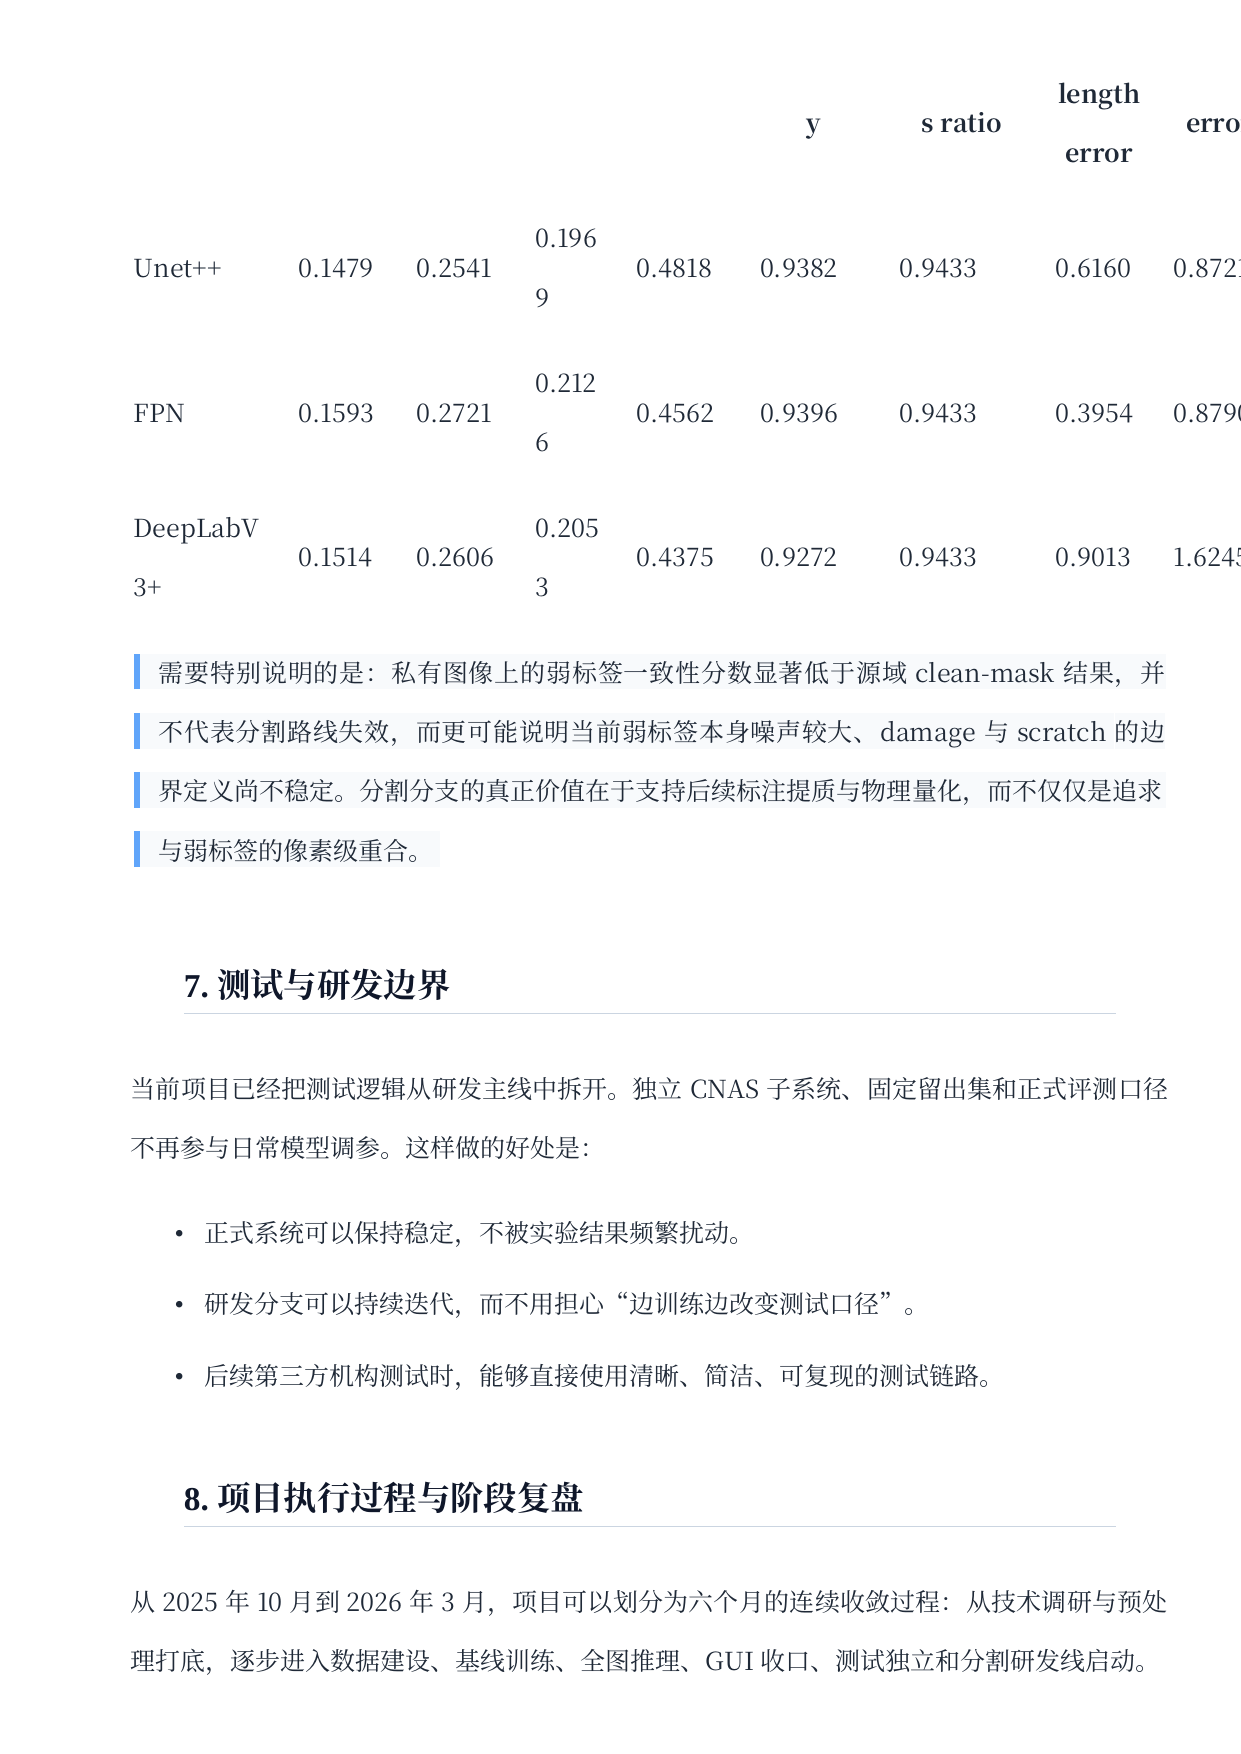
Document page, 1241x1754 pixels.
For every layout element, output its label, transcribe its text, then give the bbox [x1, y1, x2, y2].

table_cell 0.9396 [744, 349, 883, 493]
table_cell 1.6245 [1158, 493, 1240, 638]
table_header [621, 59, 744, 204]
table_cell 0.2606 [401, 493, 519, 638]
table_cell 0.2721 [401, 349, 519, 493]
table_cell 0.4562 [621, 349, 744, 493]
table_header scratch area error [1158, 59, 1240, 204]
table_cell 0.1969 [520, 204, 621, 348]
table_header [118, 59, 283, 204]
table_cell 0.9382 [744, 204, 883, 348]
list 研发分支可以持续迭代，而不用担心“边训练边改变测试口径”。 [175, 1285, 1169, 1321]
table_header [520, 59, 621, 204]
table_cell 0.9272 [744, 493, 883, 638]
table_cell 0.2053 [520, 493, 621, 638]
table_cell 0.9433 [884, 349, 1040, 493]
text 从 2025 年 10 月到 2026 年 3 月，项目可以划分为六个月的连续收敛过程：从技术调研与预处理打底，逐步进入数据建设、基线训练、全图推理、GUI 收口、测试独立和分割研发线启动。 [131, 1583, 1169, 1678]
table_cell 0.4375 [621, 493, 744, 638]
table_cell 0.9433 [884, 204, 1040, 348]
list 正式系统可以保持稳定，不被实验结果频繁扰动。 [175, 1213, 1169, 1249]
table_cell 0.9433 [884, 493, 1040, 638]
table_cell 0.2126 [520, 349, 621, 493]
table_header s ratio [884, 59, 1040, 204]
table_cell 0.1479 [283, 204, 401, 348]
table_cell FPN [118, 349, 283, 493]
table_header length error [1040, 59, 1158, 204]
table_cell 0.4818 [621, 204, 744, 348]
table_cell 0.2541 [401, 204, 519, 348]
table_cell DeepLabV3+ [118, 493, 283, 638]
subtitle 8. 项目执行过程与阶段复盘 [184, 1472, 1116, 1526]
table_header [401, 59, 519, 204]
text 需要特别说明的是：私有图像上的弱标签一致性分数显著低于源域 clean-mask 结果，并不代表分割路线失效，而更可能说明当前弱标签本身噪声较大、damage 与 scratch 的边界定义尚不稳定。分割分支的真正价值在于支持后续标注提质与物理量化，而不仅仅是追求与弱标签的像素级重合。 [134, 653, 1166, 867]
table_cell 0.1514 [283, 493, 401, 638]
table_cell Unet++ [118, 204, 283, 348]
list 后续第三方机构测试时，能够直接使用清晰、简洁、可复现的测试链路。 [175, 1357, 1169, 1393]
text 当前项目已经把测试逻辑从研发主线中拆开。独立 CNAS 子系统、固定留出集和正式评测口径不再参与日常模型调参。这样做的好处是： [131, 1070, 1169, 1165]
table_cell 0.6160 [1040, 204, 1158, 348]
table_cell 0.8790 [1158, 349, 1240, 493]
table_header y [744, 59, 883, 204]
table_header [283, 59, 401, 204]
subtitle 7. 测试与研发边界 [184, 959, 1116, 1013]
table_cell 0.3954 [1040, 349, 1158, 493]
table_cell 0.8721 [1158, 204, 1240, 348]
table_cell 0.9013 [1040, 493, 1158, 638]
table_cell 0.1593 [283, 349, 401, 493]
